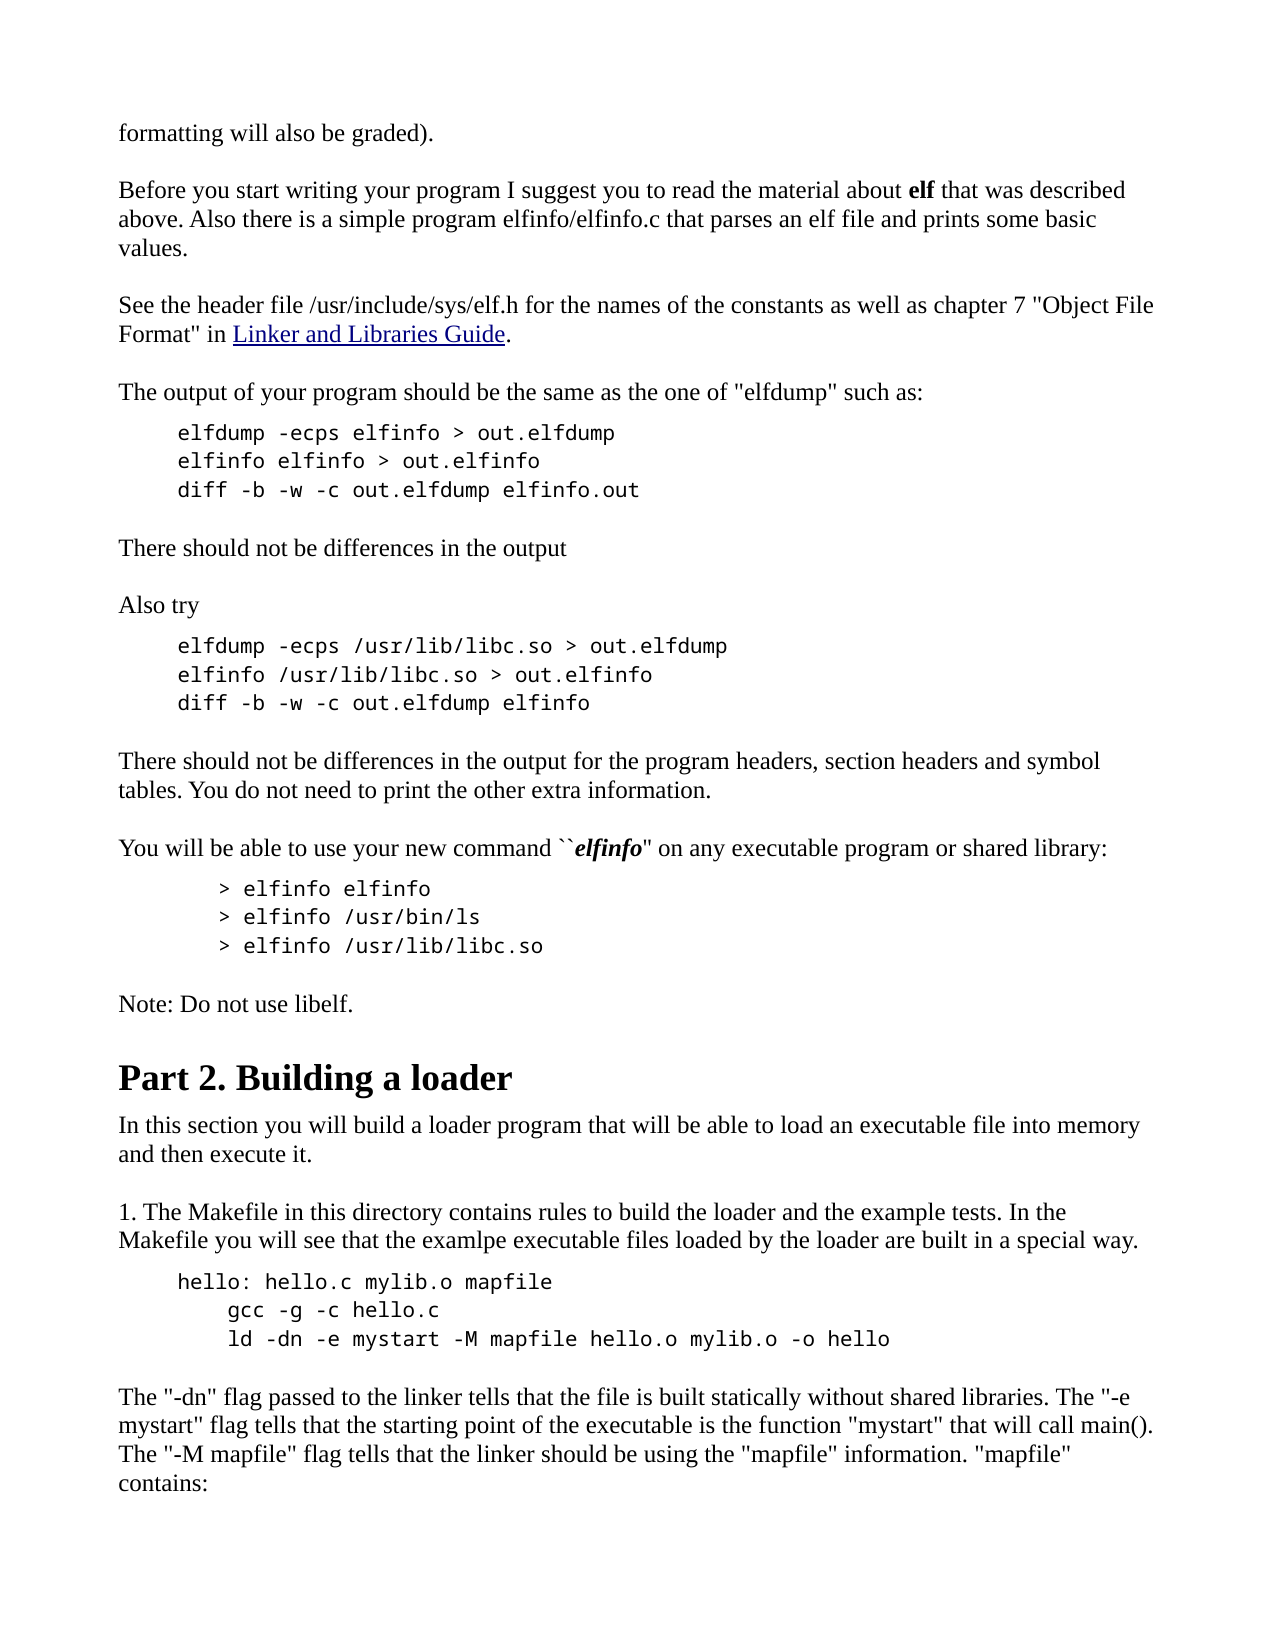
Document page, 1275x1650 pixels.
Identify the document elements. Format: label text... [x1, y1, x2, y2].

text hello: hello.c mylib.o mapfile [177, 1267, 1157, 1295]
text elfdump -ecps /usr/lib/libc.so > out.elfdump [177, 632, 1157, 660]
text formatting will also be graded). Before you start writing your program I suggest you to read the material about elf that was described above. Also there is a simple program elfinfo/elfinfo.c that parses an elf file and prints some basic values. See the header file /usr/include/sys/elf.h for the names of the constants as well as chapter 7 "Object File Format" in Linker and Libraries Guide. The output of your program should be the same as the one of "elfdump" such as: [118, 118, 1157, 406]
subtitle Part 2. Building a loader [118, 1055, 1157, 1098]
text In this section you will build a loader program that will be able to load an executable file into memory and then execute it. 1. The Makefile in this directory contains rules to build the loader and the example tests. In the Makefile you will see that the examlpe executable files loaded by the loader are built in a special way. [118, 1111, 1157, 1254]
text elfdump -ecps elfinfo > out.elfdump [177, 418, 1157, 447]
text > elfinfo /usr/lib/libc.so [118, 931, 1157, 959]
text diff -b -w -c out.elfdump elfinfo [177, 688, 1157, 717]
text > elfinfo elfinfo [118, 874, 1157, 902]
text Note: Do not use libelf. [118, 989, 1157, 1017]
text diff -b -w -c out.elfdump elfinfo.out [177, 475, 1157, 503]
text gcc -g -c hello.c [177, 1295, 1157, 1324]
text The "-dn" flag passed to the linker tells that the file is built statically without shared libraries. The "-e mystart" flag tells that the starting point of the executable is the function "mystart" that will call main(). The "-M mapfile" flag tells that the linker should be using the "mapfile" information. "mapfile" contains: [118, 1382, 1157, 1497]
text elfinfo elfinfo > out.elfinfo [177, 447, 1157, 475]
text There should not be differences in the output Also try [118, 533, 1157, 619]
text ld -dn -e mystart -M mapfile hello.o mylib.o -o hello [177, 1324, 1157, 1352]
text > elfinfo /usr/bin/ls [118, 902, 1157, 931]
text There should not be differences in the output for the program headers, section headers and symbol tables. You do not need to print the other extra information. You will be able to use your new command ``elfinfo'' on any executable program or shared library: [118, 746, 1157, 861]
text elfinfo /usr/lib/libc.so > out.elfinfo [177, 660, 1157, 688]
